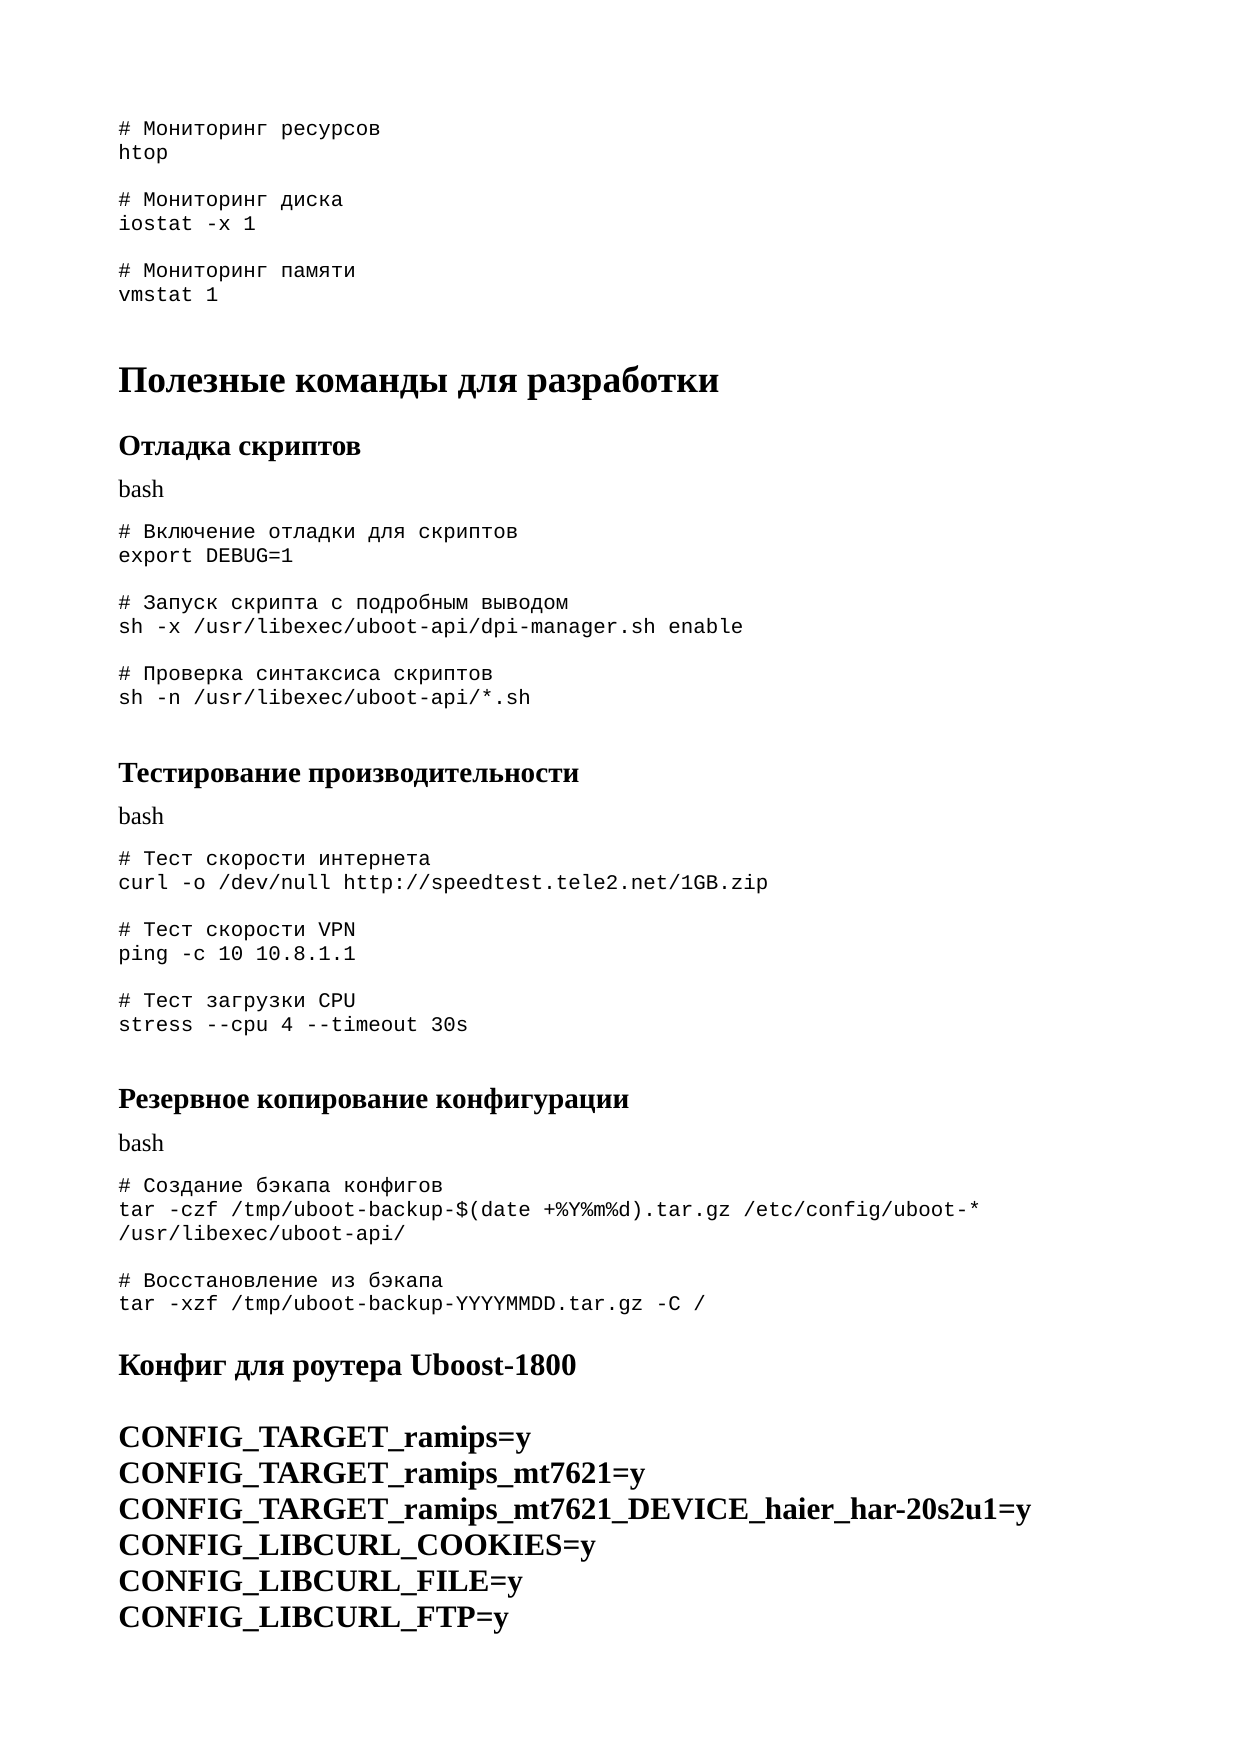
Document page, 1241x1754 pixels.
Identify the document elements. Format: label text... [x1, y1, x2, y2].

text # Восстановление из бэкапа [118, 1270, 1122, 1293]
text # Запуск скрипта с подробным выводом [118, 592, 1122, 616]
text tar -czf /tmp/uboot-backup-$(date +%Y%m%d).tar.gz /etc/config/uboot-* /usr/libexec/uboot-api/ [118, 1199, 1122, 1246]
text ping -c 10 10.8.1.1 [118, 943, 1122, 967]
text curl -o /dev/null http://speedtest.tele2.net/1GB.zip [118, 872, 1122, 896]
text bash [118, 801, 1122, 829]
text iostat -x 1 [118, 213, 1122, 236]
text # Мониторинг ресурсов [118, 118, 1122, 142]
text vmstat 1 [118, 284, 1122, 307]
text htop [118, 142, 1122, 165]
subtitle Тестирование производительности [118, 755, 1122, 788]
text # Создание бэкапа конфигов [118, 1175, 1122, 1199]
text bash [118, 474, 1122, 503]
text # Мониторинг диска [118, 189, 1122, 213]
text bash [118, 1128, 1122, 1156]
subtitle Полезные команды для разработки [118, 358, 1122, 401]
text sh -x /usr/libexec/uboot-api/dpi-manager.sh enable [118, 616, 1122, 640]
text # Включение отладки для скриптов [118, 521, 1122, 545]
text CONFIG_LIBCURL_FTP=y [118, 1598, 1122, 1634]
text # Тест скорости интернета [118, 848, 1122, 872]
text CONFIG_TARGET_ramips_mt7621=y [118, 1454, 1122, 1490]
subtitle Отладка скриптов [118, 428, 1122, 461]
text Конфиг для роутера Uboost-1800 CONFIG_TARGET_ramips=y [118, 1347, 1122, 1454]
text # Тест скорости VPN [118, 919, 1122, 943]
text tar -xzf /tmp/uboot-backup-YYYYMMDD.tar.gz -C / [118, 1293, 1122, 1317]
text # Мониторинг памяти [118, 260, 1122, 284]
text export DEBUG=1 [118, 545, 1122, 569]
text sh -n /usr/libexec/uboot-api/*.sh [118, 687, 1122, 711]
text # Проверка синтаксиса скриптов [118, 663, 1122, 687]
text CONFIG_LIBCURL_FILE=y [118, 1562, 1122, 1598]
text # Тест загрузки CPU [118, 990, 1122, 1014]
text CONFIG_LIBCURL_COOKIES=y [118, 1526, 1122, 1562]
text stress --cpu 4 --timeout 30s [118, 1014, 1122, 1037]
text CONFIG_TARGET_ramips_mt7621_DEVICE_haier_har-20s2u1=y [118, 1490, 1122, 1526]
subtitle Резервное копирование конфигурации [118, 1082, 1122, 1115]
